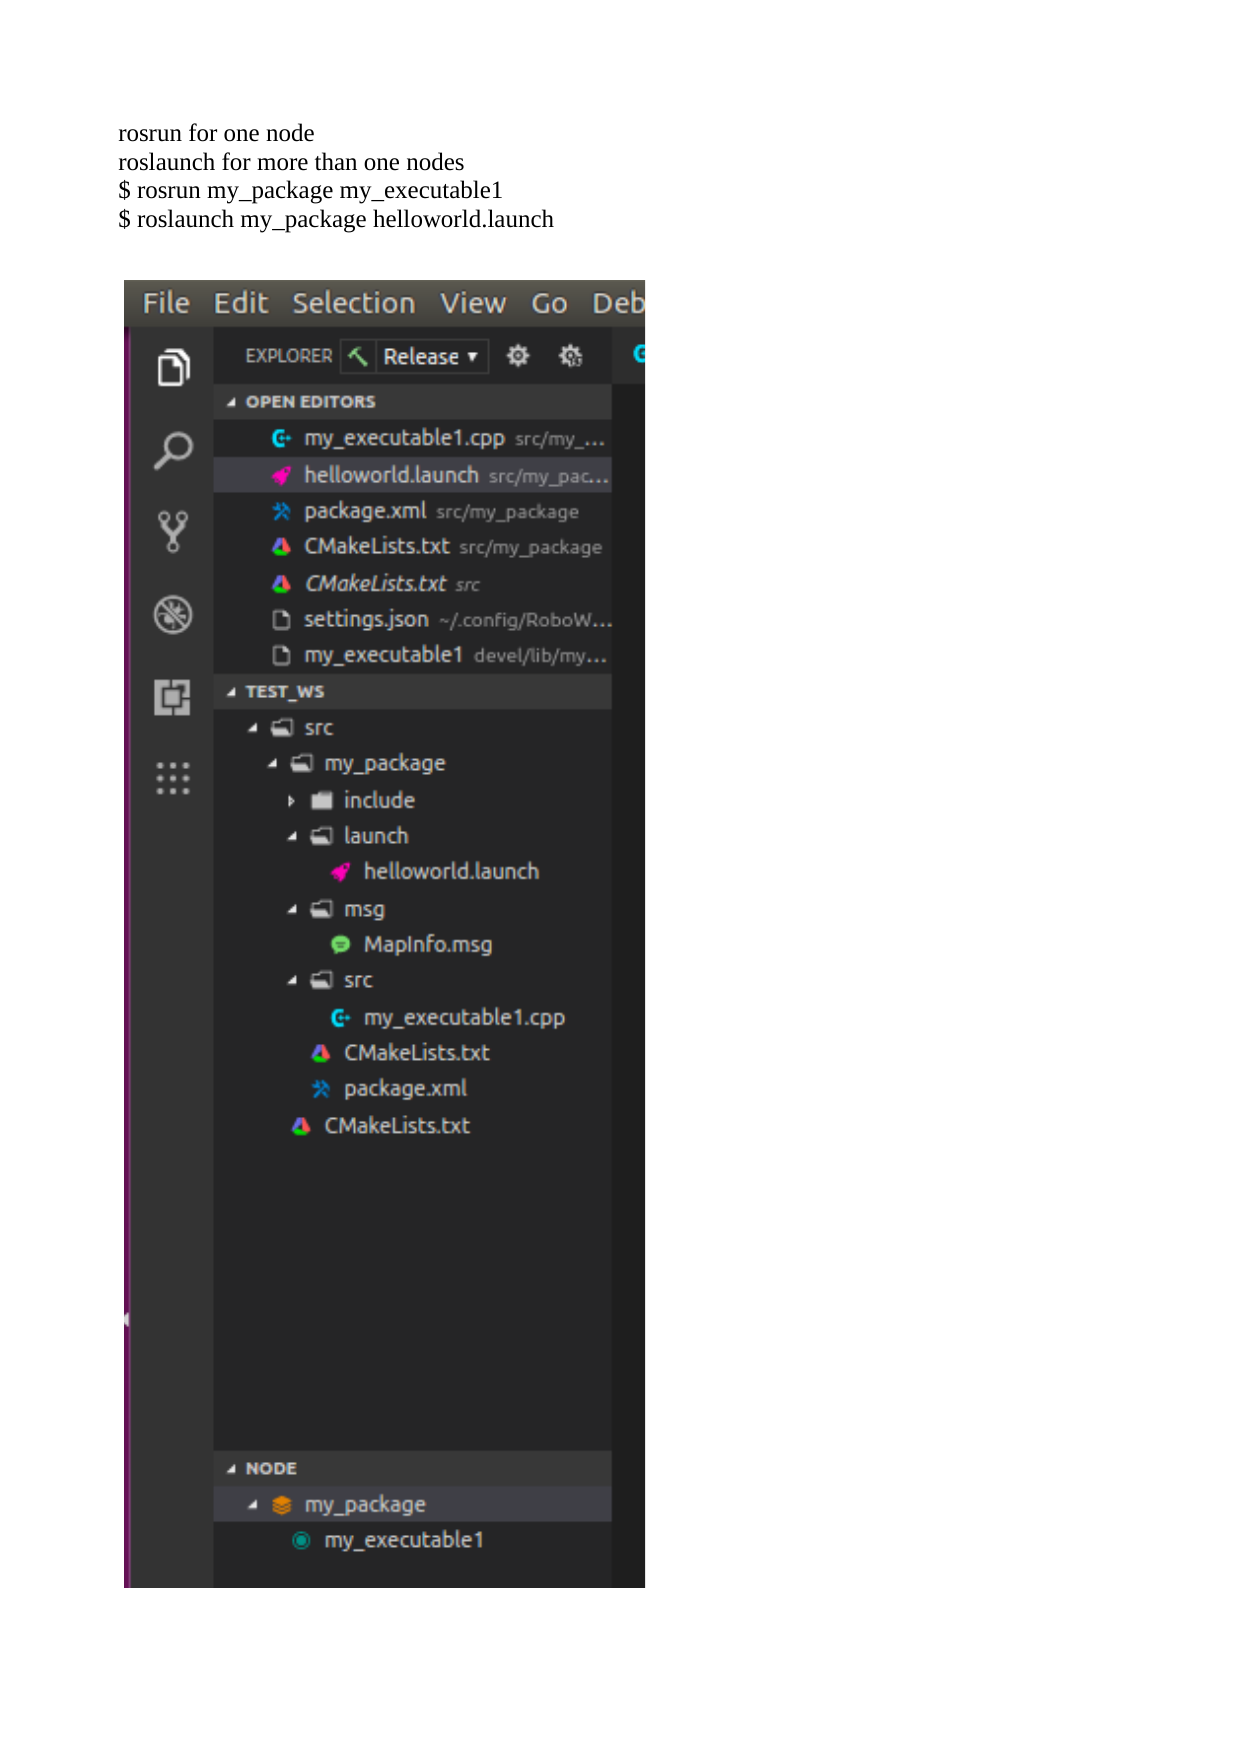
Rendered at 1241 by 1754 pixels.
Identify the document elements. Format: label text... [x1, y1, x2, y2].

picture [124, 280, 188, 1588]
text $ rosrun my_package my_executable1 [118, 176, 1122, 204]
text rosrun for one node [118, 118, 1122, 147]
text roslaunch for more than one nodes [118, 147, 1122, 176]
text $ roslaunch my_package helloworld.launch [118, 204, 1122, 233]
